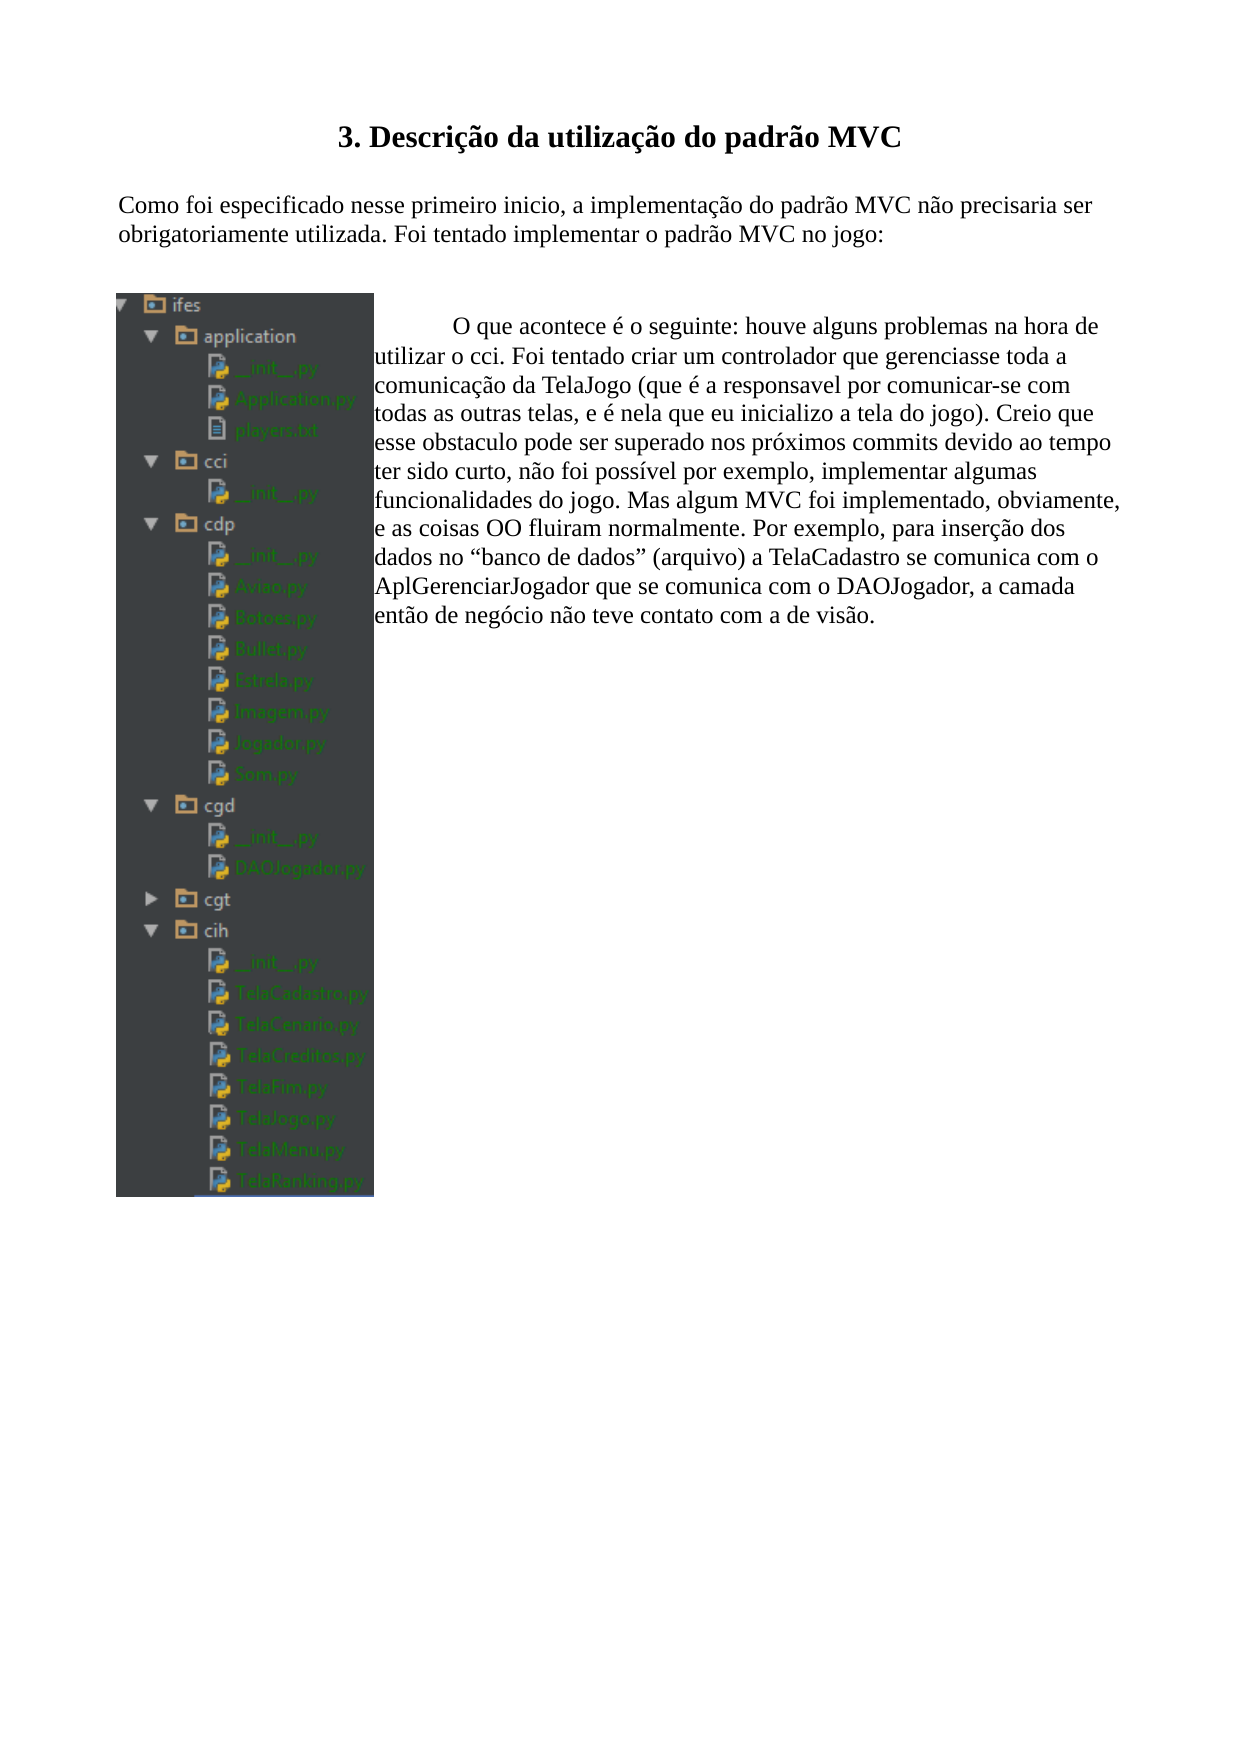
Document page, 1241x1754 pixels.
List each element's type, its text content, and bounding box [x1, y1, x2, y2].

text 3. Descrição da utilização do padrão MVC [118, 118, 1122, 154]
text Como foi especificado nesse primeiro inicio, a implementação do padrão MVC não precisaria ser obrigatoriamente utilizada. Foi tentado implementar o padrão MVC no jogo: [118, 190, 1122, 247]
picture [116, 293, 374, 1197]
text O que acontece é o seguinte: houve alguns problemas na hora de utilizar o cci. Foi tentado criar um controlador que gerenciasse toda a comunicação da TelaJogo (que é a responsavel por comunicar-se com todas as outras telas, e é nela que eu inicializo a tela do jogo). Creio que esse obstaculo pode ser superado nos próximos commits devido ao tempo ter sido curto, não foi possível por exemplo, implementar algumas funcionalidades do jogo. Mas algum MVC foi implementado, obviamente, e as coisas OO fluiram normalmente. Por exemplo, para inserção dos dados no “banco de dados” (arquivo) a TelaCadastro se comunica com o AplGerenciarJogador que se comunica com o DAOJogador, a camada então de negócio não teve contato com a de visão. [374, 305, 1122, 628]
